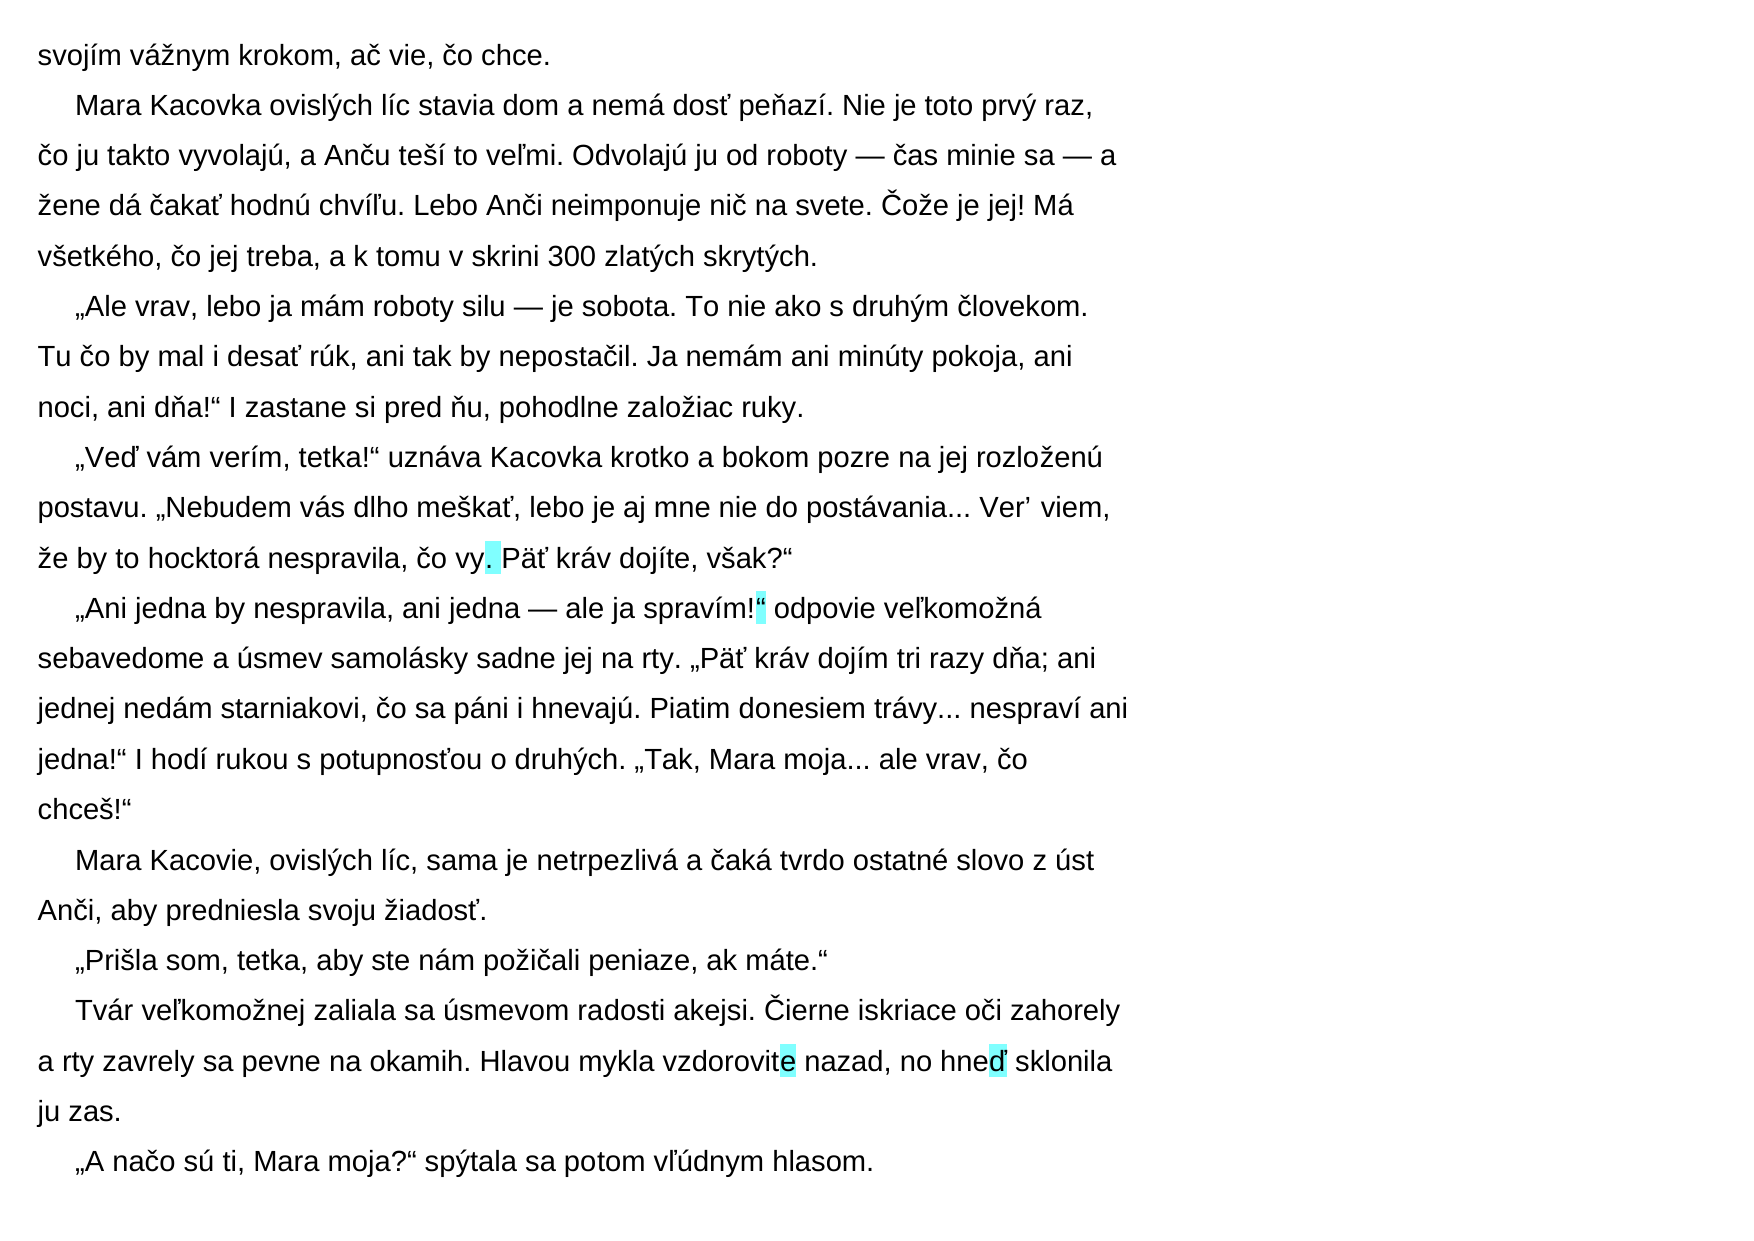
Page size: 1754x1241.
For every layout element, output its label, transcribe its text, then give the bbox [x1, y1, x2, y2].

text „A načo sú ti, Mara moja?“ spýtala sa po­tom vľúdnym hlasom. [37, 1144, 1130, 1178]
text svojím vážnym krokom, ač vie, čo chce. [37, 37, 1130, 71]
text Mara Kacovka ovislých líc stavia dom a nemá dosť peňazí. Nie je toto prvý raz, čo ju takto vyvolajú, a Anču teší to veľmi. Odvolajú ju od roboty — čas minie sa — a žene dá čakať hodnú chvíľu. Lebo Anči neimponuje nič na svete. Čože je jej! Má vše­tkého, čo jej treba, a k tomu v skrini 300 zlatých skrytých. [37, 88, 1130, 272]
text „Prišla som, tetka, aby ste nám požičali peniaze, ak máte.“ [37, 943, 1130, 977]
text „Ale vrav, lebo ja mám roboty silu — je sobota. To nie ako s druhým človekom. Tu čo by mal i desať rúk, ani tak by nepo­stačil. Ja nemám ani minúty pokoja, ani noci, ani dňa!“ I zastane si pred ňu, pohodlne za­ložiac ruky. [37, 289, 1130, 423]
text „Ani jedna by nespravila, ani jedna — ale ja spravím!“ odpovie veľkomožná sebavedome a úsmev samolásky sadne jej na rty. „Päť kráv dojím tri razy dňa; ani jednej nedám starniakovi, čo sa páni i hnevajú. Piatim do­nesiem trávy... nespraví ani jedna!“ I hodí rukou s potupnosťou o druhých. „Tak, Mara moja... ale vrav, čo chceš!“ [37, 591, 1130, 826]
text „Veď vám verím, tetka!“ uznáva Ka­covka krotko a bokom pozre na jej rozlo­ženú postavu. „Nebudem vás dlho meškať, lebo je aj mne nie do postávania... Ver’ viem, že by to hocktorá nespravila, čo vy. Päť kráv dojíte, však?“ [37, 440, 1130, 574]
text Mara Kacovie, ovislých líc, sama je ne­trpezlivá a čaká tvrdo ostatné slovo z úst Anči, aby predniesla svoju žiadosť. [37, 842, 1130, 926]
text Tvár veľkomožnej zaliala sa úsmevom ra­dosti akejsi. Čierne iskriace oči zahorely a rty zavrely sa pevne na okamih. Hlavou mykla vzdorovite nazad, no hneď sklonila ju zas. [37, 993, 1130, 1128]
